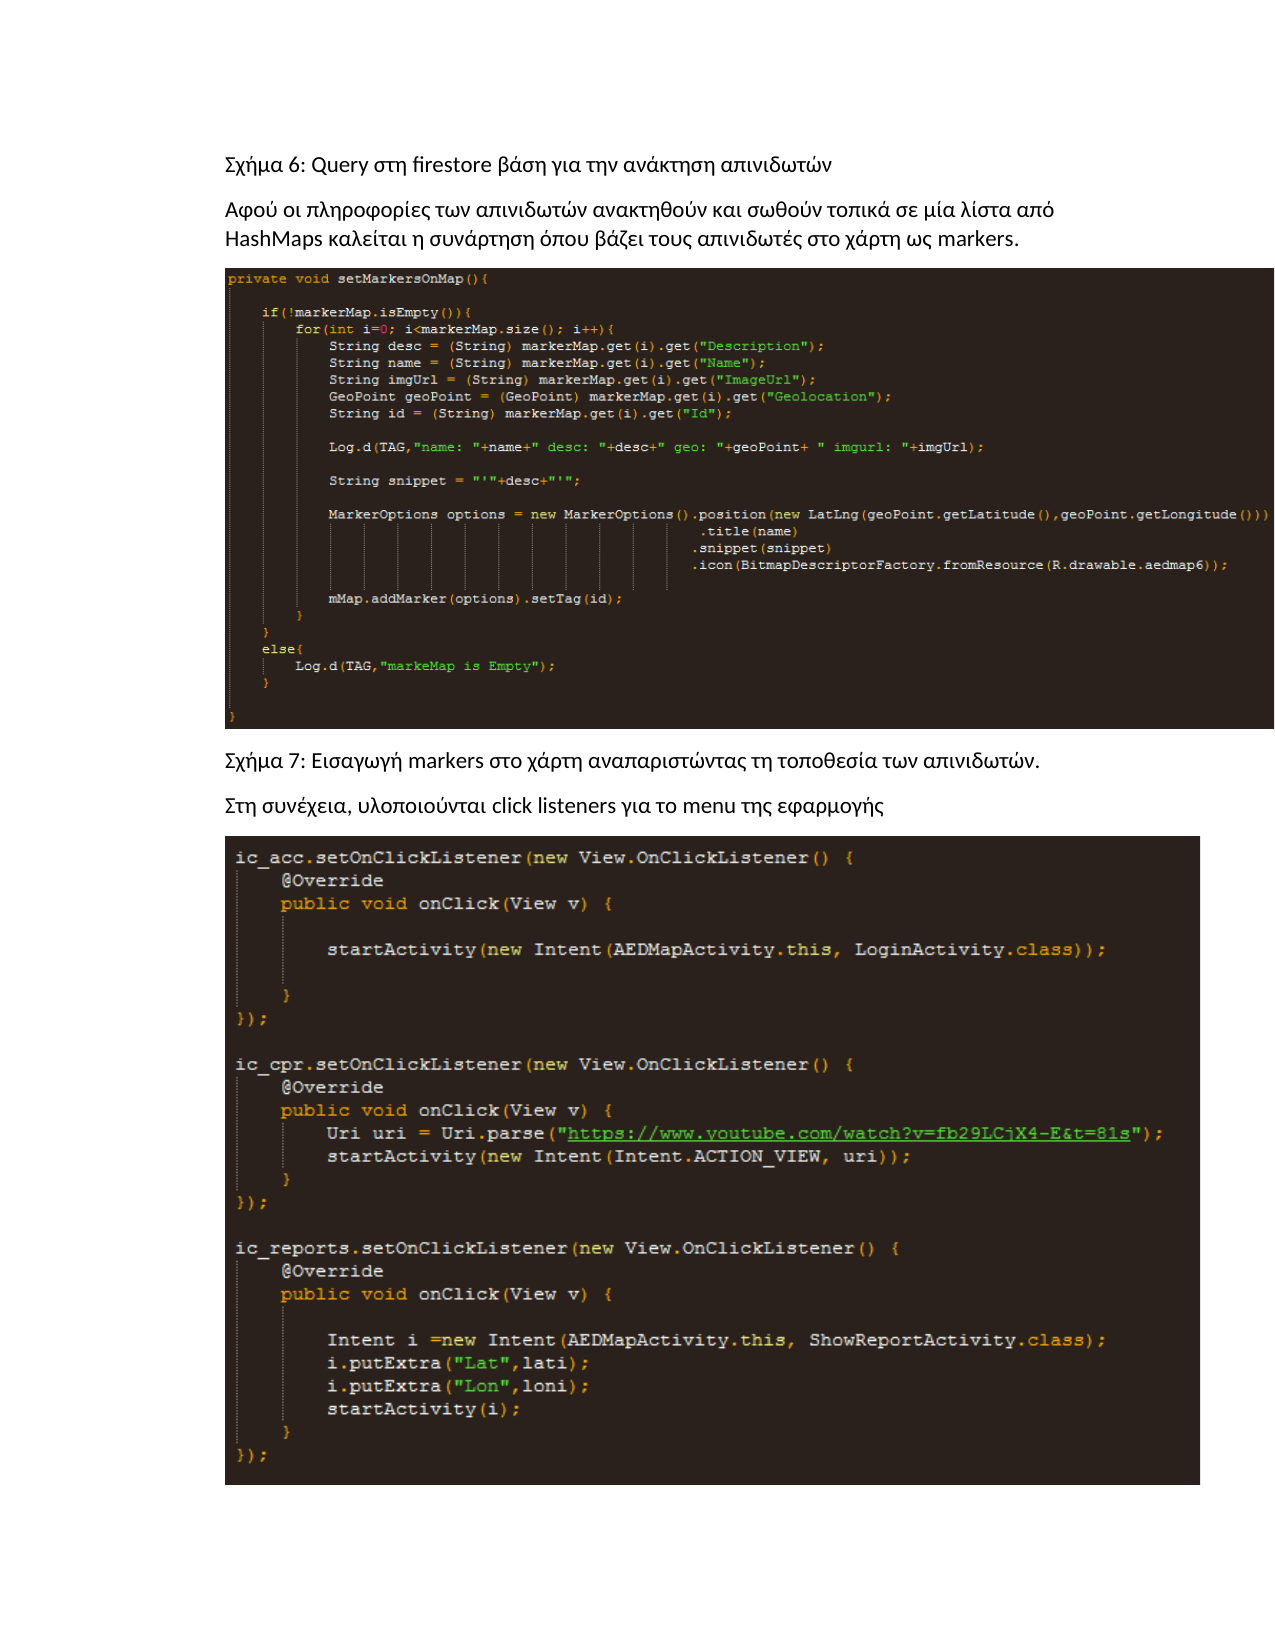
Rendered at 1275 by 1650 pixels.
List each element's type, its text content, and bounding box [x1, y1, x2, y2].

text Αφού οι πληροφορίες των απινιδωτών ανακτηθούν και σωθούν τοπικά σε μία λίστα από HashMaps καλείται η συνάρτηση όπου βάζει τους απινιδωτές στο χάρτη ως markers. [225, 195, 1125, 252]
text Στη συνέχεια, υλοποιούνται click listeners για το menu της εφαρμογής [225, 791, 1125, 819]
text Σχήμα 7: Εισαγωγή markers στο χάρτη αναπαριστώντας τη τοποθεσία των απινιδωτών. [225, 746, 1125, 774]
text Σχήμα 6: Query στη firestore βάση για την ανάκτηση απινιδωτών [150, 150, 1125, 178]
